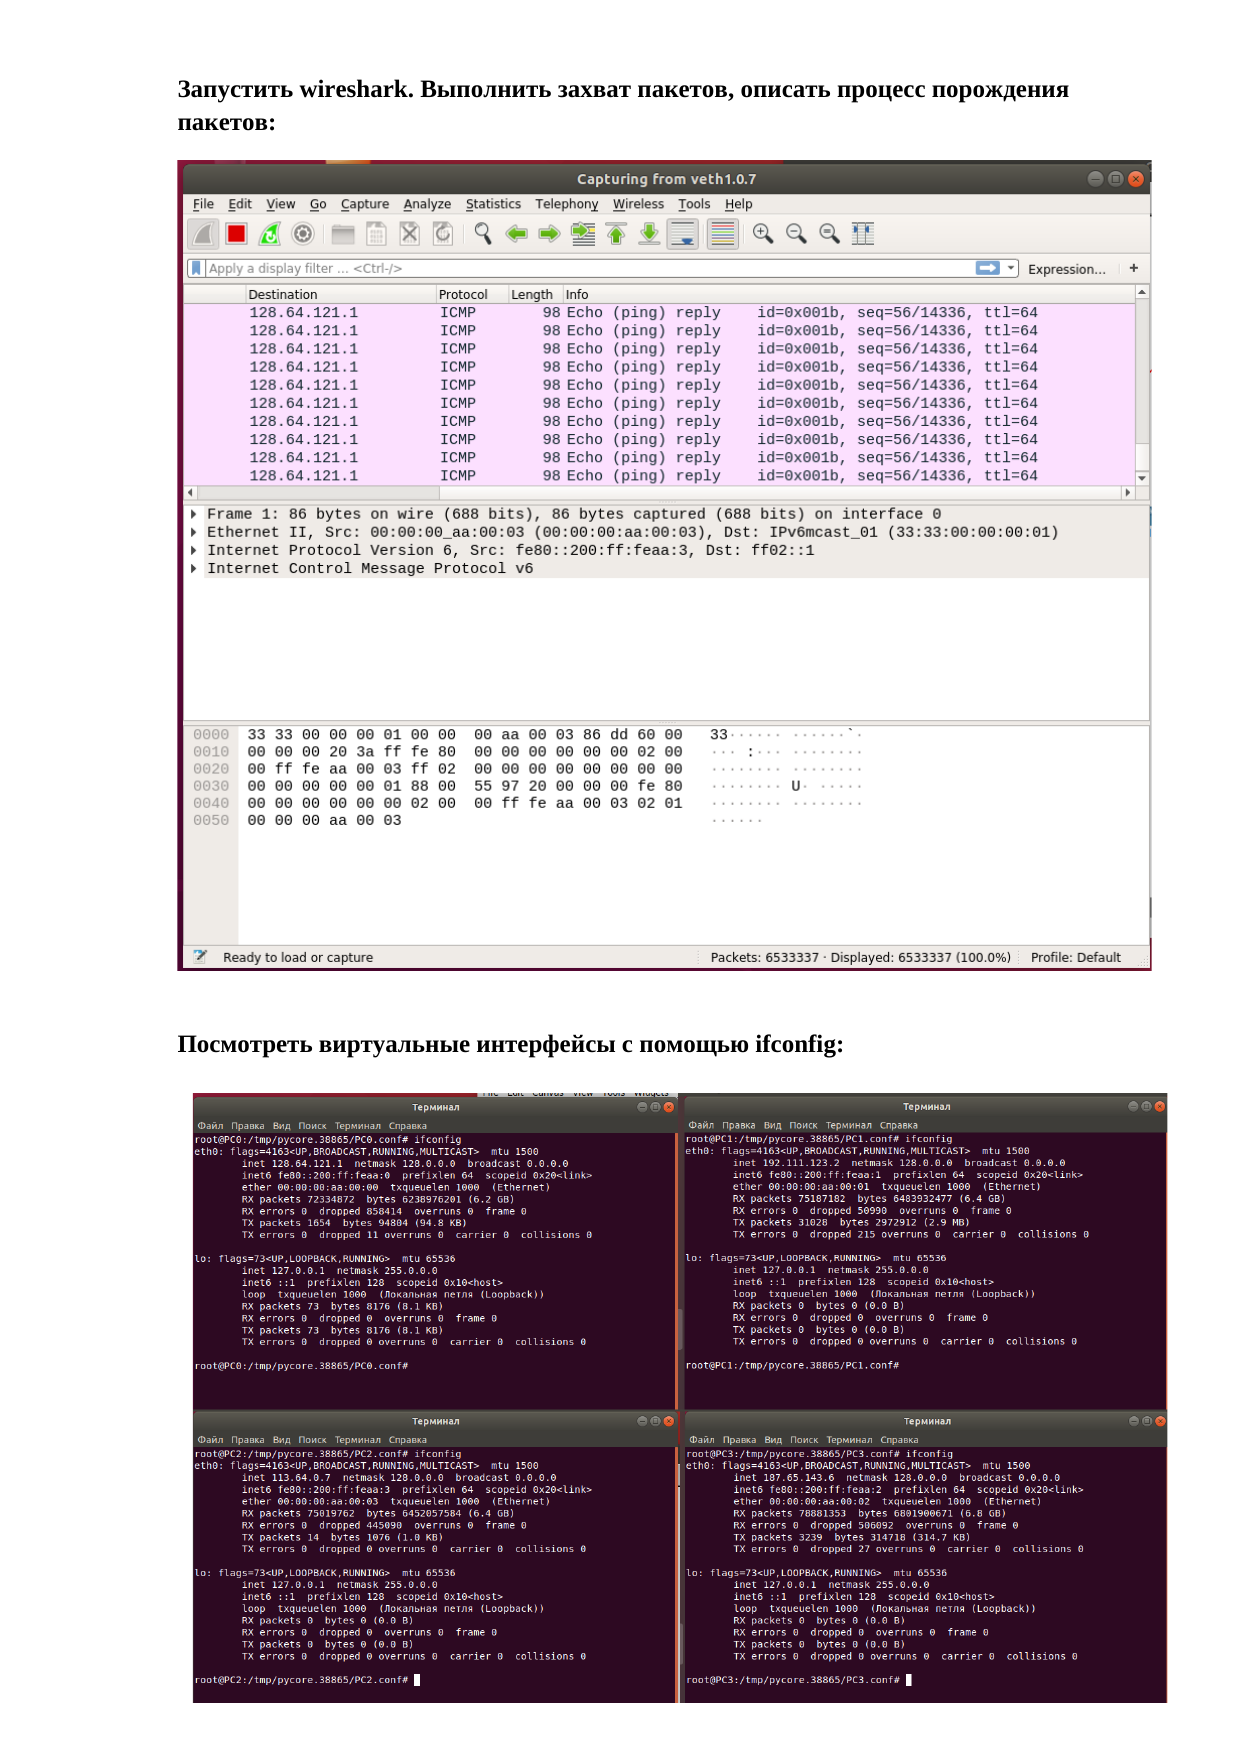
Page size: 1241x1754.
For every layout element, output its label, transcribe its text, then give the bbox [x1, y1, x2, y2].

text Посмотреть виртуальные интерфейсы с помощью ifconfig: [177, 1029, 1152, 1058]
text Запустить wireshark. Выполнить захват пакетов, описать процесс порождения пакетов: [177, 74, 1152, 136]
picture [177, 160, 1152, 971]
